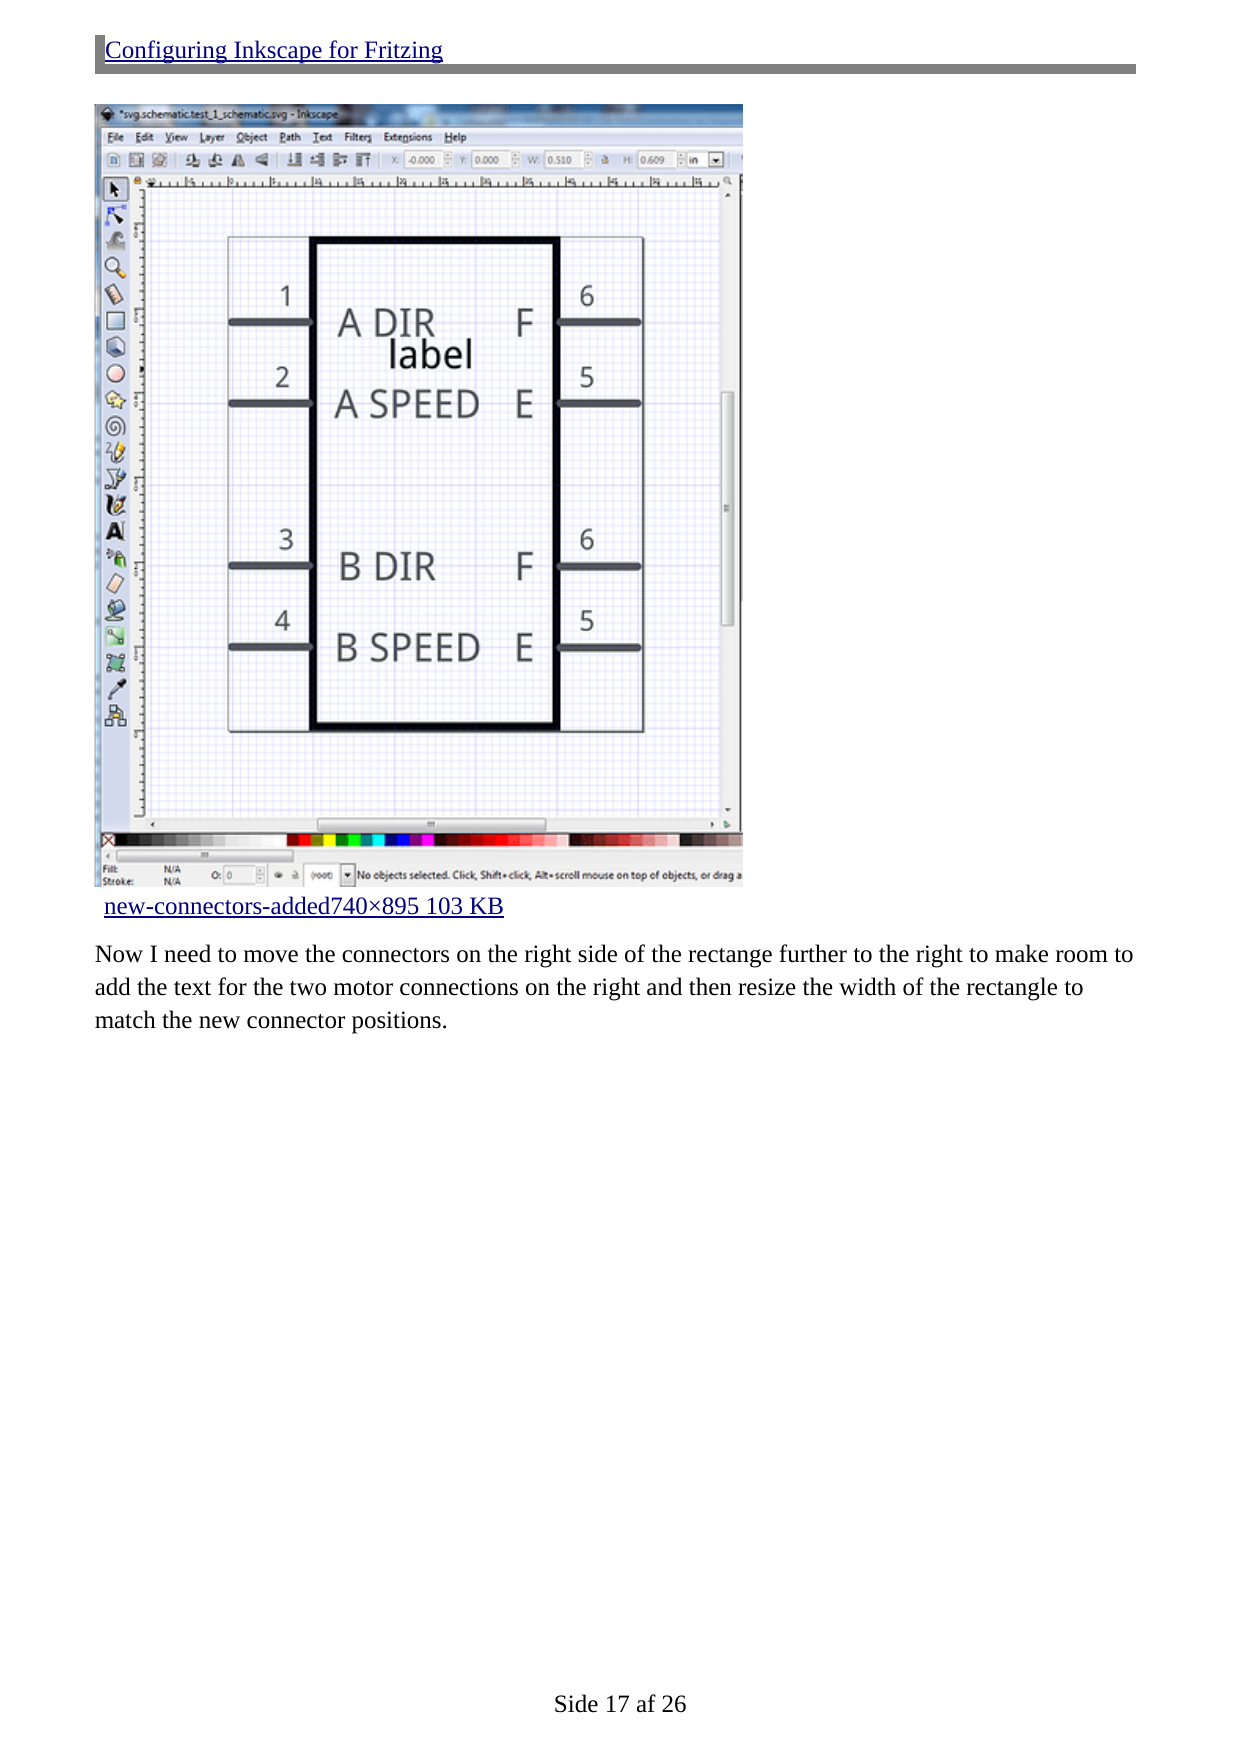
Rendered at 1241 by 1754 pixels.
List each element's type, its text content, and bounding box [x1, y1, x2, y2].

text Now I need to move the connectors on the right side of the rectange further to the right to make room to add the text for the two motor connections on the right and then resize the width of the rectangle to match the new connector positions. [94, 939, 1146, 1033]
picture [94, 104, 743, 887]
text new-connectors-added740×895 103 KB [104, 891, 1136, 920]
